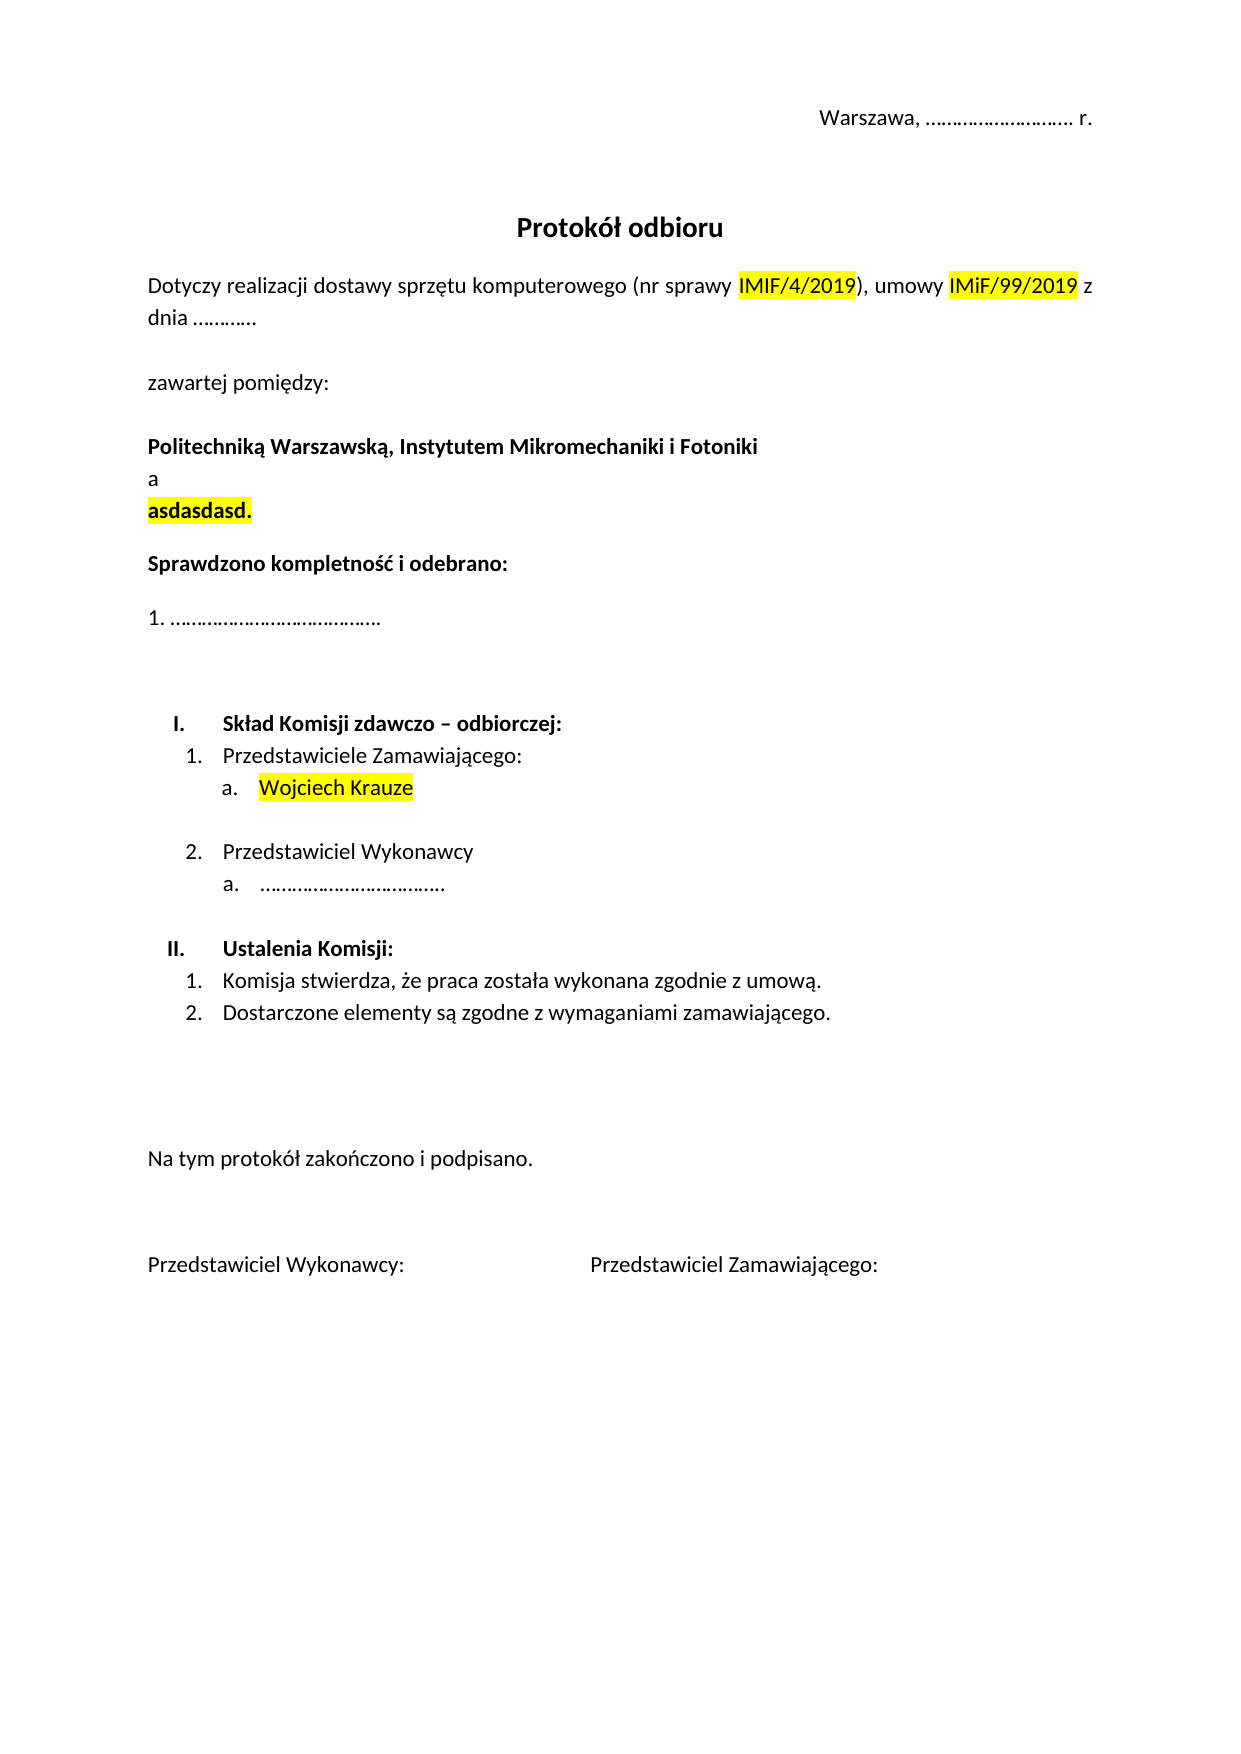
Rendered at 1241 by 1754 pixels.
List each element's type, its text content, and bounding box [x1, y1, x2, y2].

text asdasdasd. [148, 497, 1093, 524]
list Skład Komisji zdawczo – odbiorczej: [185, 709, 1093, 737]
text Warszawa, ………………………. r. [148, 103, 1093, 131]
text Protokół odbioru [148, 209, 1093, 245]
list Przedstawiciel Wykonawcy [185, 837, 1093, 865]
list Przedstawiciele Zamawiającego: [185, 741, 1093, 769]
text zawartej pomiędzy: [148, 368, 1093, 396]
text Przedstawiciel Wykonawcy: Przedstawiciel Zamawiającego: [148, 1250, 1093, 1278]
text Na tym protokół zakończono i podpisano. [148, 1144, 1093, 1172]
list Wojciech Krauze [221, 773, 1093, 801]
list Ustalenia Komisji: [185, 934, 1093, 962]
list …………………………….. [223, 869, 1093, 898]
text Sprawdzono kompletność i odebrano: [148, 549, 1093, 578]
text a [148, 464, 1093, 492]
text Dotyczy realizacji dostawy sprzętu komputerowego (nr sprawy IMIF/4/2019), umowy IMiF/99/2019 z dnia ………… [148, 271, 1093, 331]
text Politechniką Warszawską, Instytutem Mikromechaniki i Fotoniki [148, 432, 1093, 460]
list Dostarczone elementy są zgodne z wymaganiami zamawiającego. [185, 998, 1093, 1026]
text 1. …………………………………. [148, 603, 1093, 631]
list Komisja stwierdza, że praca została wykonana zgodnie z umową. [185, 966, 1093, 994]
